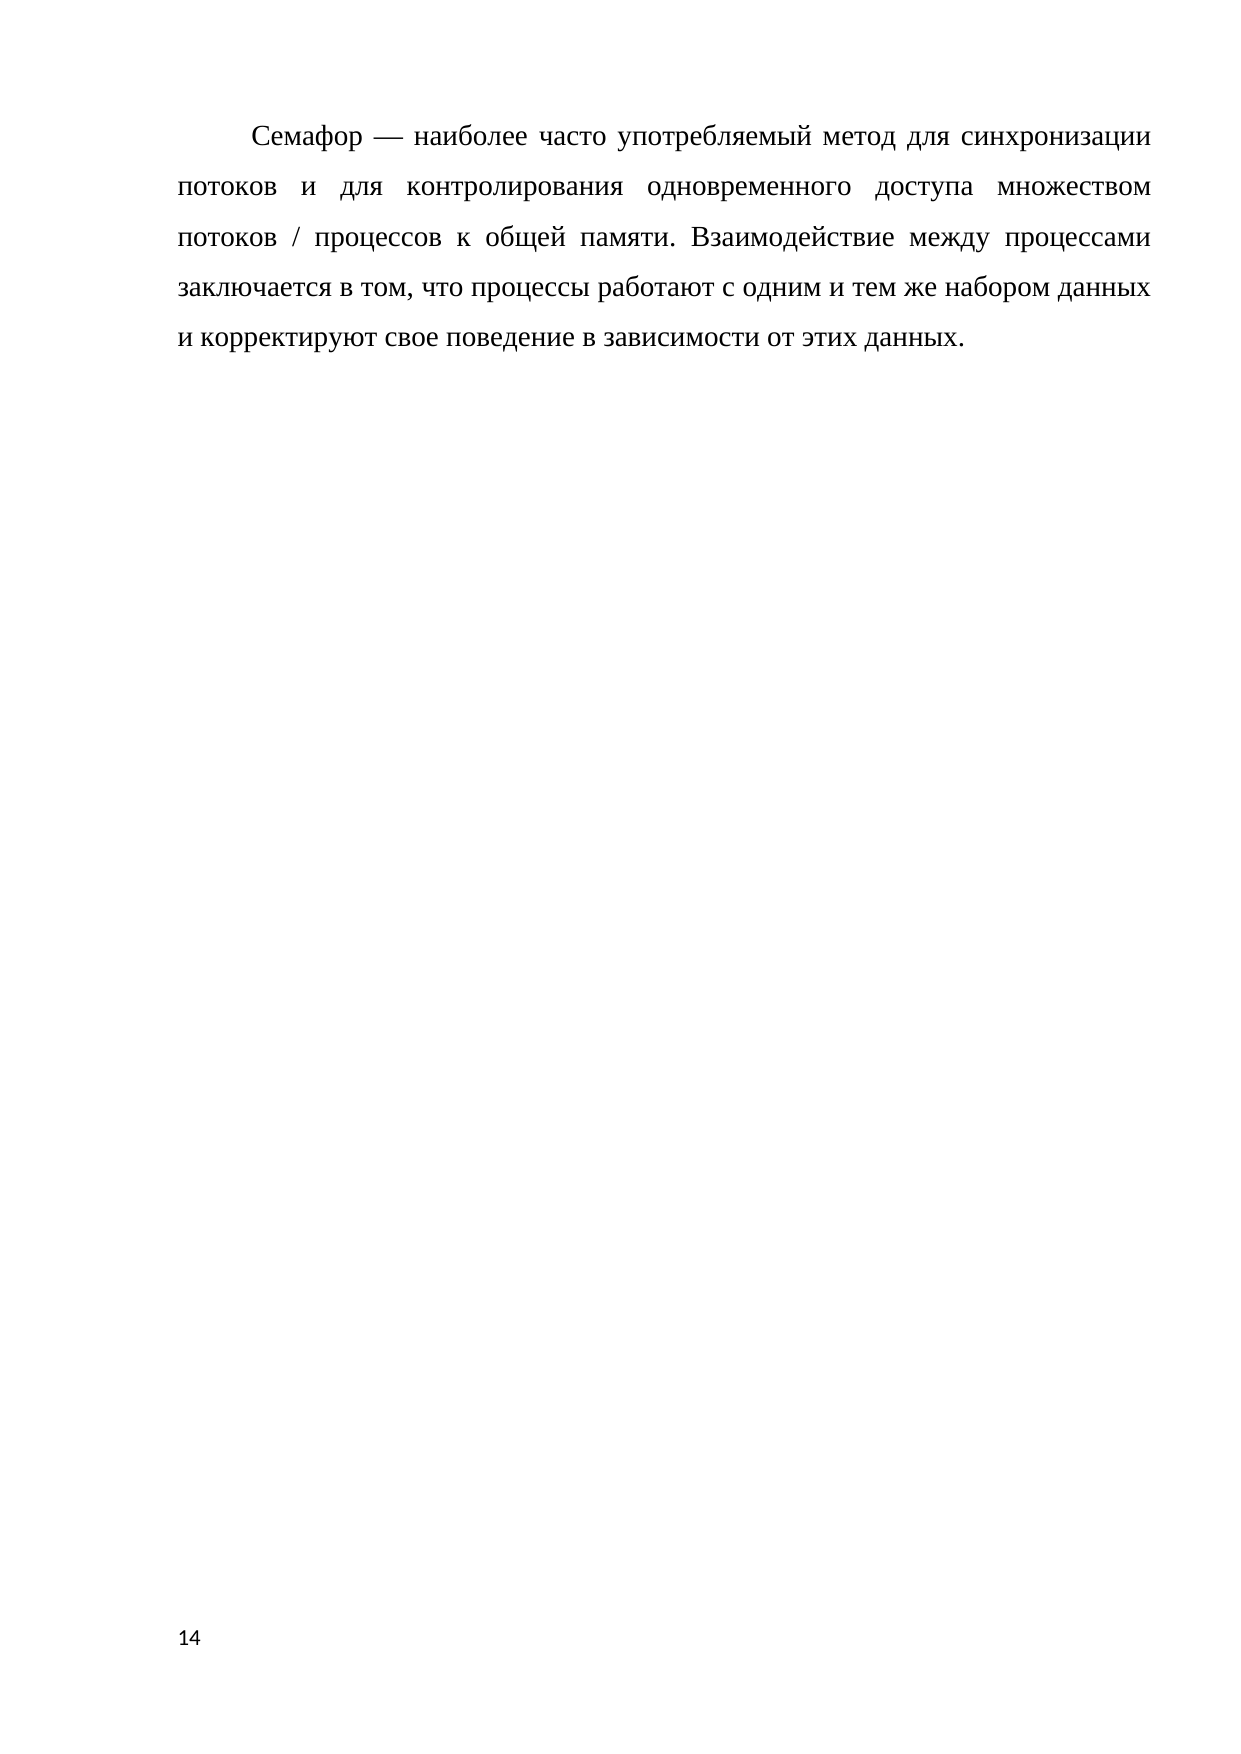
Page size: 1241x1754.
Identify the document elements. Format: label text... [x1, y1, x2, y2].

text Семафор — наиболее часто употребляемый метод для синхронизации потоков и для контролирования одновременного доступа множеством потоков / процессов к общей памяти. Взаимодействие между процессами заключается в том, что процессы работают с одним и тем же набором данных и корректируют свое поведение в зависимости от этих данных. [177, 118, 1152, 353]
